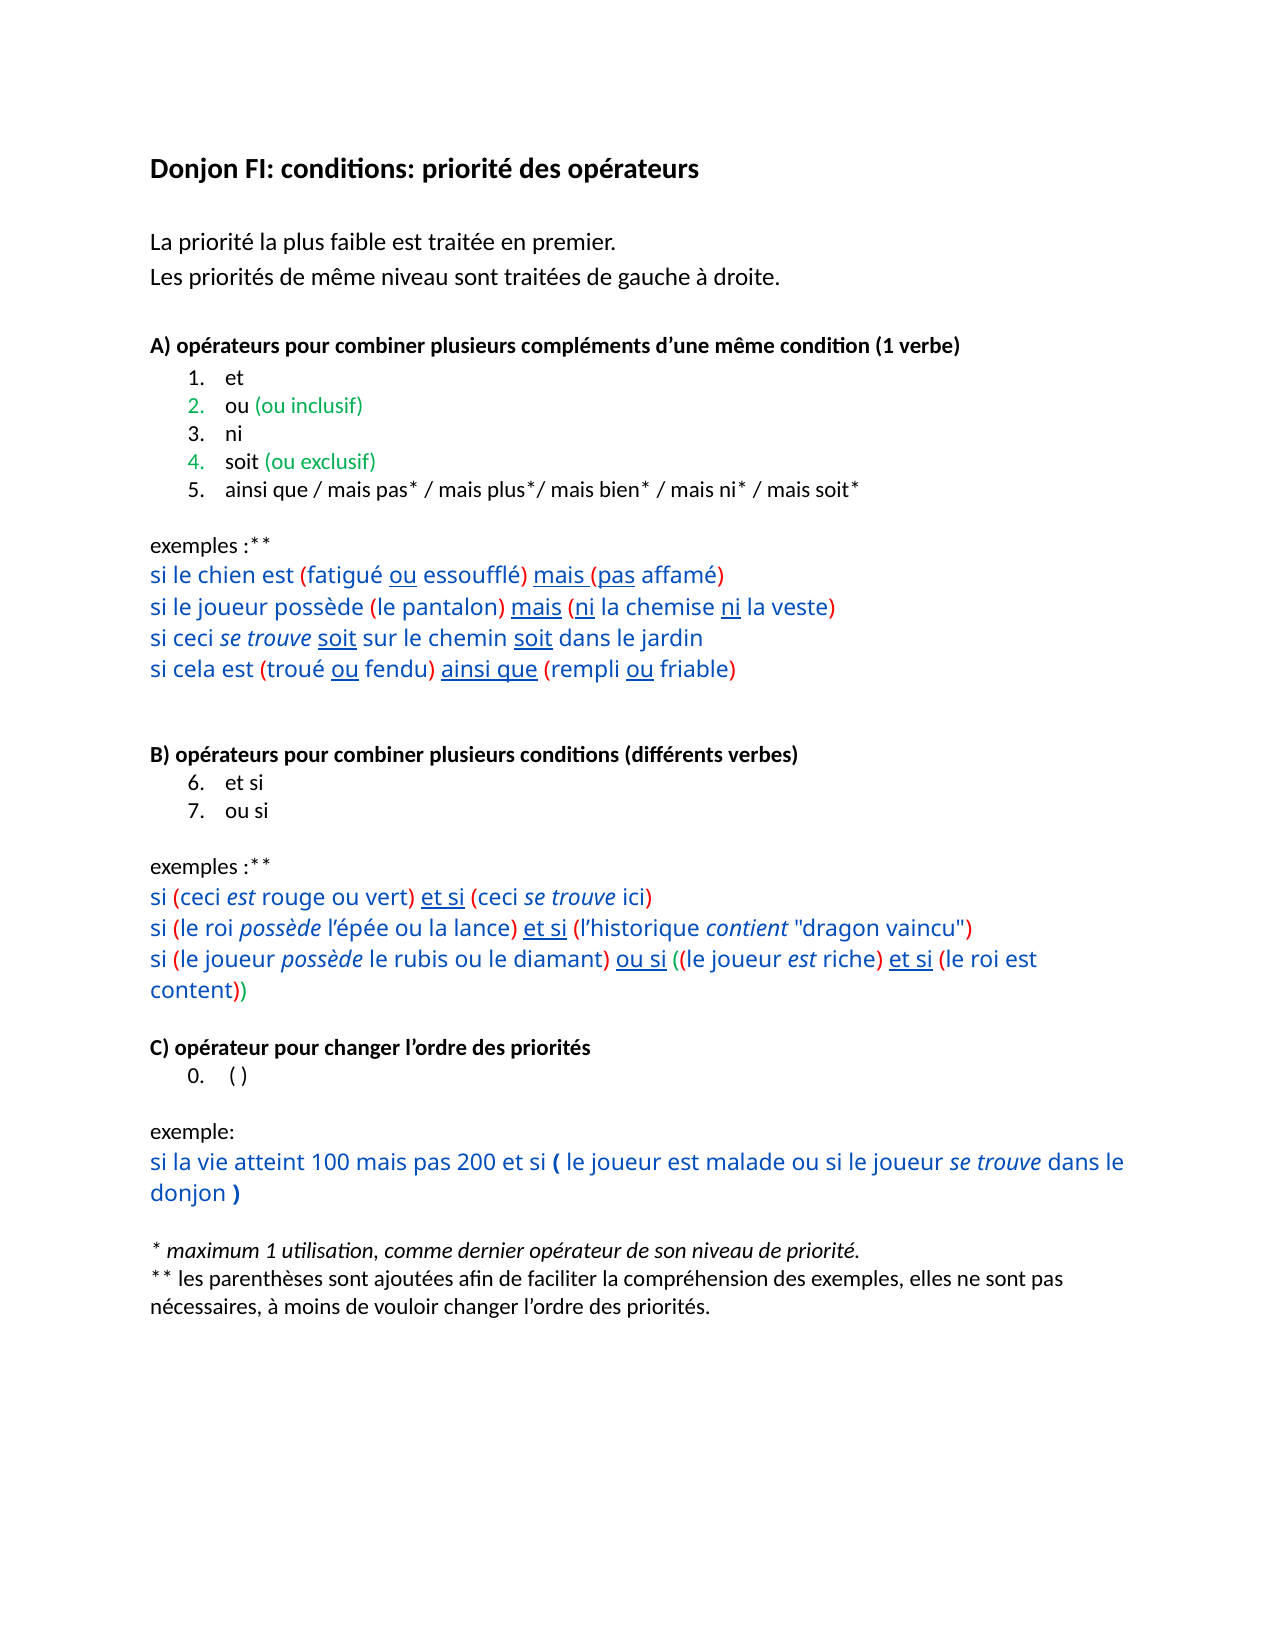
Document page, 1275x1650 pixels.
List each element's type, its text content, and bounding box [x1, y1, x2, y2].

list ni [187, 419, 1125, 447]
list et [187, 363, 1125, 391]
text si (ceci est rouge ou vert) et si (ceci se trouve ici) [150, 880, 1125, 912]
list soit (ou exclusif) [187, 447, 1125, 475]
text ** les parenthèses sont ajoutées afin de faciliter la compréhension des exemples, elles ne sont pas nécessaires, à moins de vouloir changer l’ordre des priorités. [150, 1264, 1125, 1320]
text si ceci se trouve soit sur le chemin soit dans le jardin [150, 622, 1125, 653]
text si cela est (troué ou fendu) ainsi que (rempli ou friable) [150, 653, 1125, 684]
text si le joueur possède (le pantalon) mais (ni la chemise ni la veste) [150, 591, 1125, 622]
text Les priorités de même niveau sont traitées de gauche à droite. [150, 261, 1125, 291]
text si la vie atteint 100 mais pas 200 et si ( le joueur est malade ou si le joueur se trouve dans le donjon ) [150, 1146, 1125, 1208]
list et si [187, 768, 1125, 796]
text * maximum 1 utilisation, comme dernier opérateur de son niveau de priorité. [150, 1236, 1125, 1264]
text exemples :** [150, 531, 1125, 559]
text B) opérateurs pour combiner plusieurs conditions (différents verbes) [150, 740, 1125, 768]
text A) opérateurs pour combiner plusieurs compléments d’une même condition (1 verbe) [150, 331, 1125, 359]
list ainsi que / mais pas* / mais plus*/ mais bien* / mais ni* / mais soit* [187, 475, 1125, 503]
text La priorité la plus faible est traitée en premier. [150, 226, 1125, 256]
text exemples :** [150, 852, 1125, 880]
list ( ) [187, 1061, 1125, 1089]
text exemple: [150, 1117, 1125, 1146]
text Donjon FI: conditions: priorité des opérateurs [150, 150, 1125, 186]
list ou si [187, 796, 1125, 824]
text si (le roi possède l’épée ou la lance) et si (l’historique contient "dragon vaincu") [150, 912, 1125, 943]
list ou (ou inclusif) [187, 391, 1125, 419]
text C) opérateur pour changer l’ordre des priorités [150, 1033, 1125, 1061]
text si le chien est (fatigué ou essoufflé) mais (pas affamé) [150, 559, 1125, 591]
text si (le joueur possède le rubis ou le diamant) ou si ((le joueur est riche) et si (le roi est content)) [150, 943, 1125, 1005]
